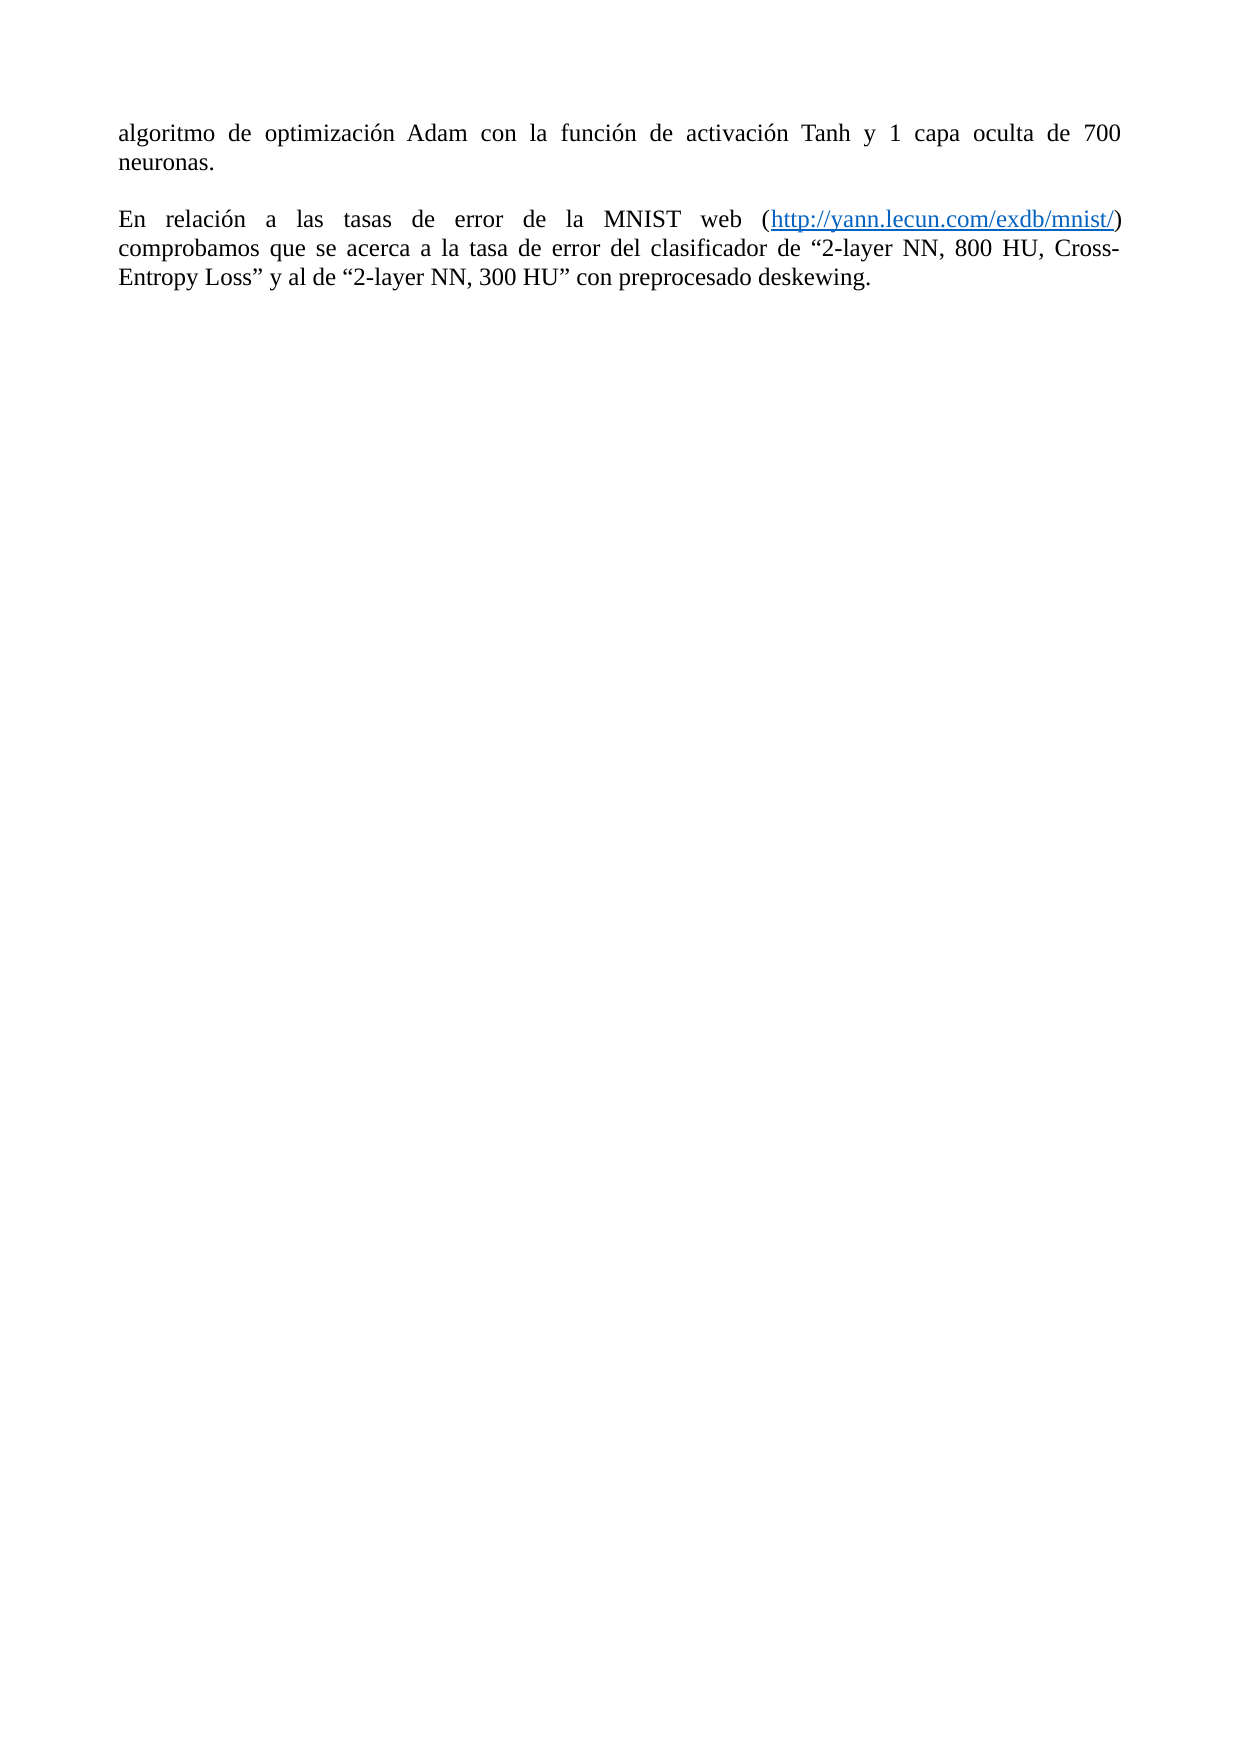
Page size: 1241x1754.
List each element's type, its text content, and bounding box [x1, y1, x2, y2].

text algoritmo de optimización Adam con la función de activación Tanh y 1 capa oculta de 700 neuronas. [118, 118, 1122, 176]
text En relación a las tasas de error de la MNIST web (http://yann.lecun.com/exdb/mnist/) comprobamos que se acerca a la tasa de error del clasificador de “2-layer NN, 800 HU, Cross-Entropy Loss” y al de “2-layer NN, 300 HU” con preprocesado deskewing. [118, 204, 1122, 291]
